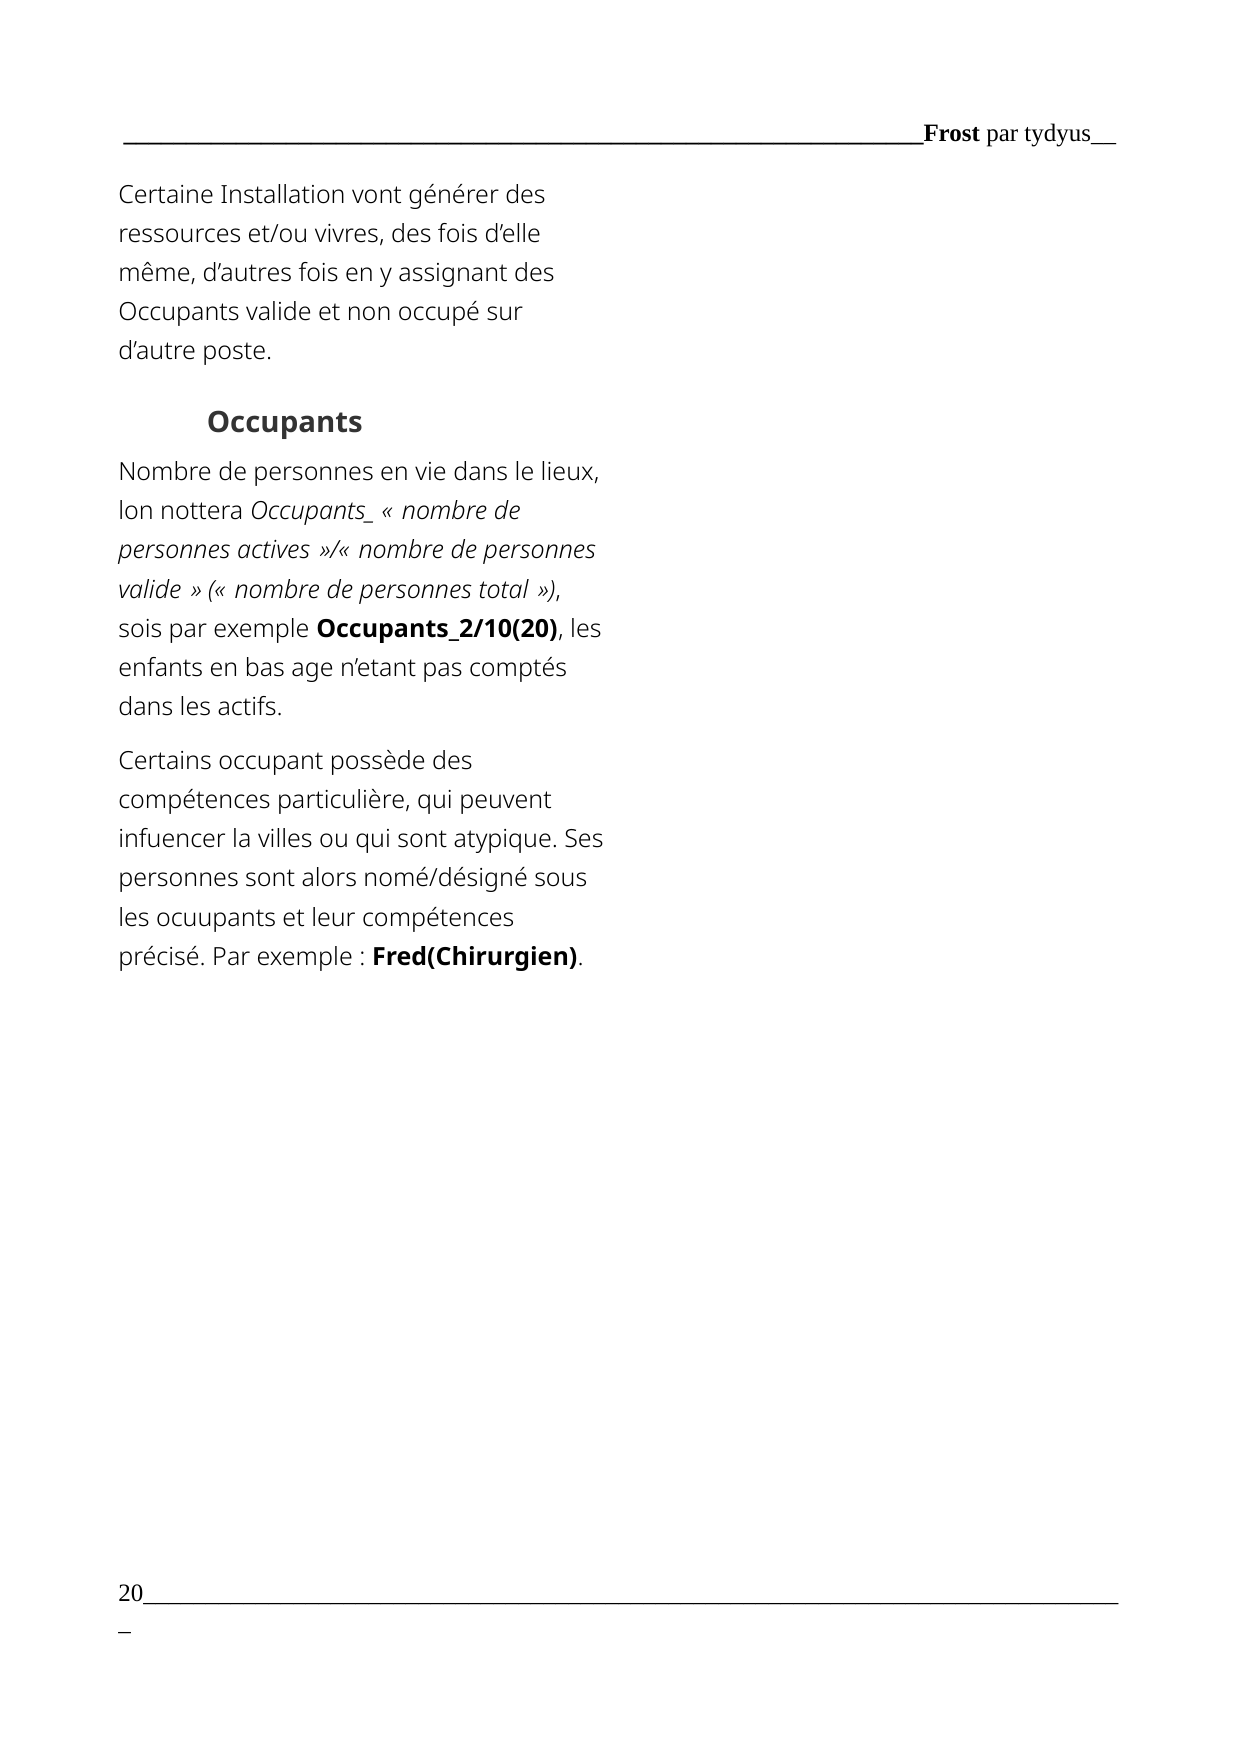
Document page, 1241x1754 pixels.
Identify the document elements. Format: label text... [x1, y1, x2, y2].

text Certaine Installation vont générer des ressources et/ou vivres, des fois d’elle même, d’autres fois en y assignant des Occupants valide et non occupé sur d’autre poste. [118, 176, 605, 367]
subtitle Occupants [207, 401, 605, 441]
text Nombre de personnes en vie dans le lieux, lon nottera Occupants_ « nombre de personnes actives »/« nombre de personnes valide » (« nombre de personnes total »), sois par exemple Occupants_2/10(20), les enfants en bas age n’etant pas comptés dans les actifs. [118, 454, 605, 723]
text Certains occupant possède des compétences particulière, qui peuvent infuencer la villes ou qui sont atypique. Ses personnes sont alors nomé/désigné sous les ocuupants et leur compétences précisé. Par exemple : Fred(Chirurgien). [118, 743, 605, 972]
